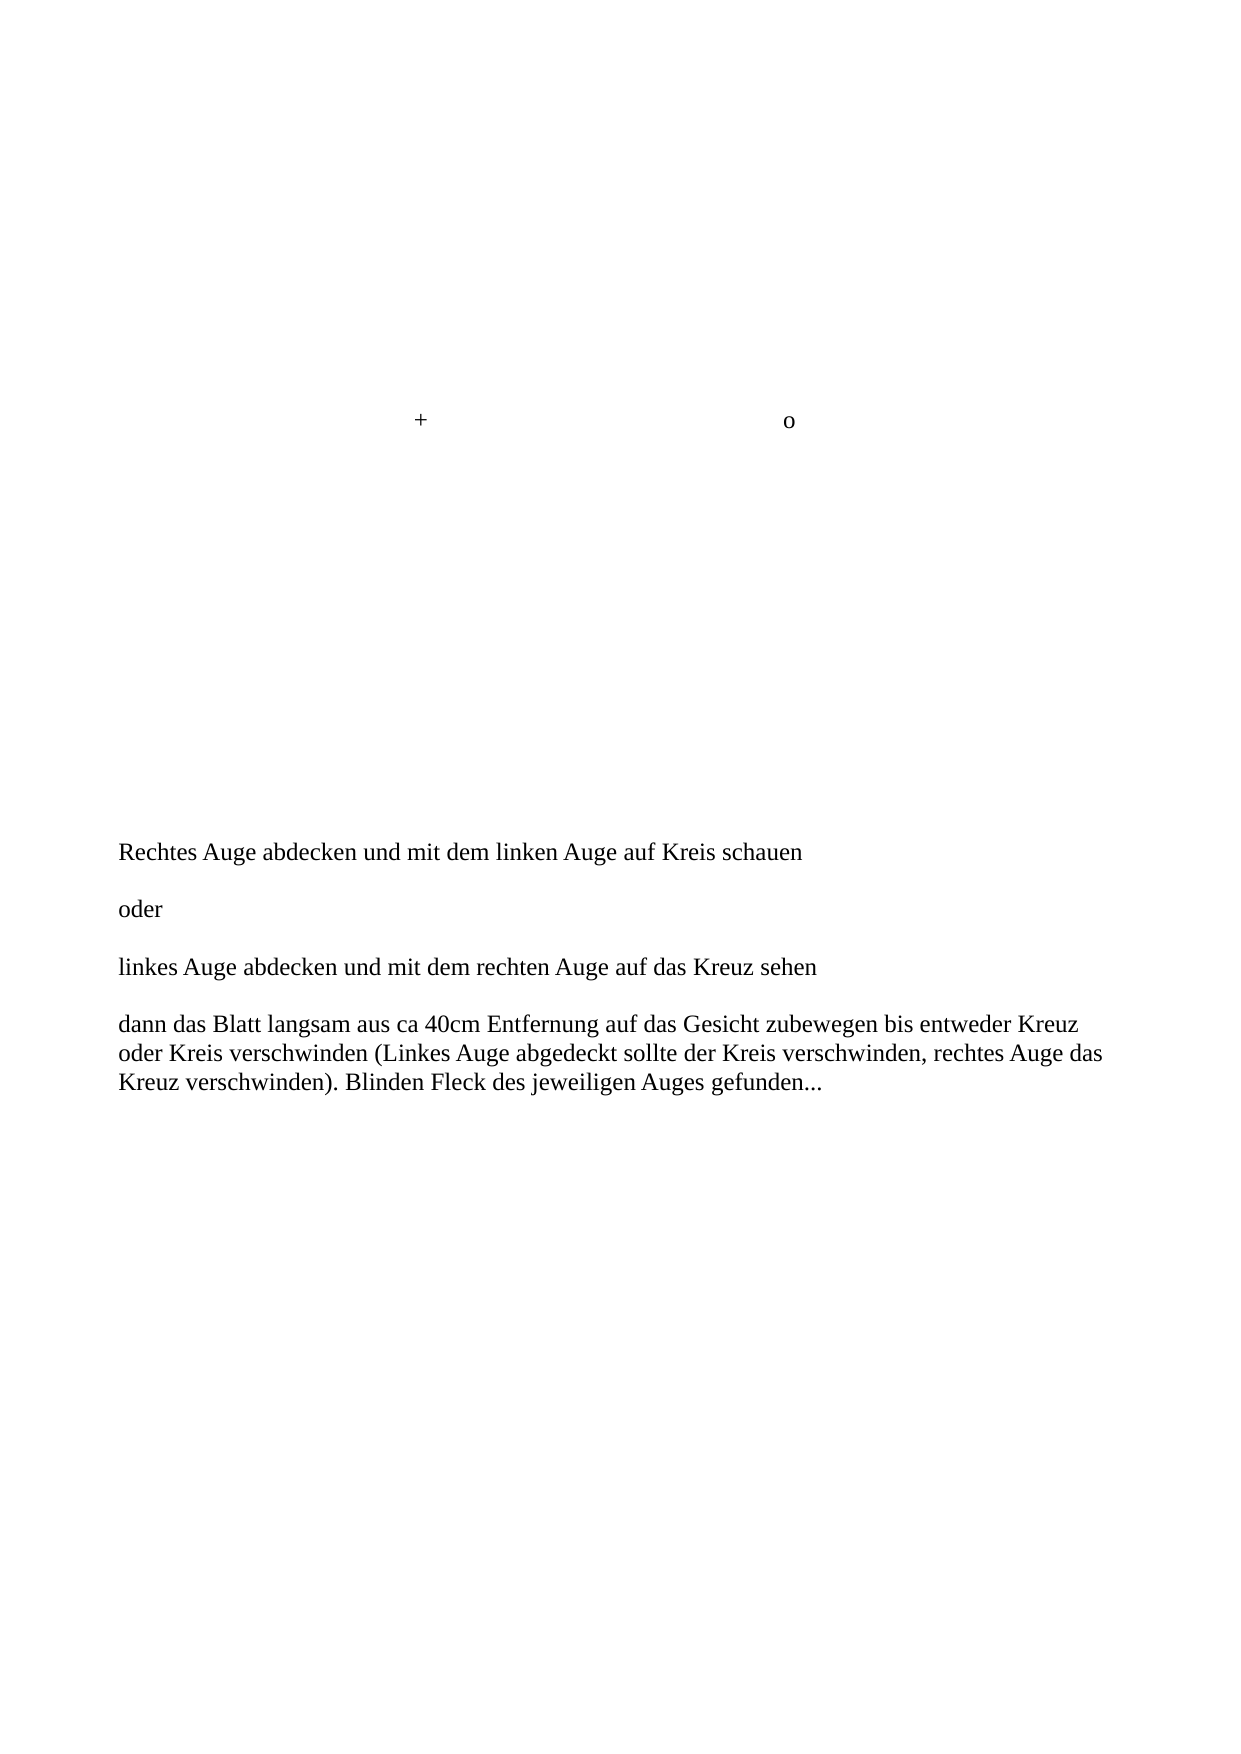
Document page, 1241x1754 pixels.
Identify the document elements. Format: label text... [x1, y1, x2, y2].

text + o [118, 406, 1122, 434]
text dann das Blatt langsam aus ca 40cm Entfernung auf das Gesicht zubewegen bis entweder Kreuz oder Kreis verschwinden (Linkes Auge abgedeckt sollte der Kreis verschwinden, rechtes Auge das Kreuz verschwinden). Blinden Fleck des jeweiligen Auges gefunden... [118, 1009, 1122, 1096]
text linkes Auge abdecken und mit dem rechten Auge auf das Kreuz sehen [118, 952, 1122, 981]
text Rechtes Auge abdecken und mit dem linken Auge auf Kreis schauen [118, 837, 1122, 866]
text oder [118, 894, 1122, 923]
